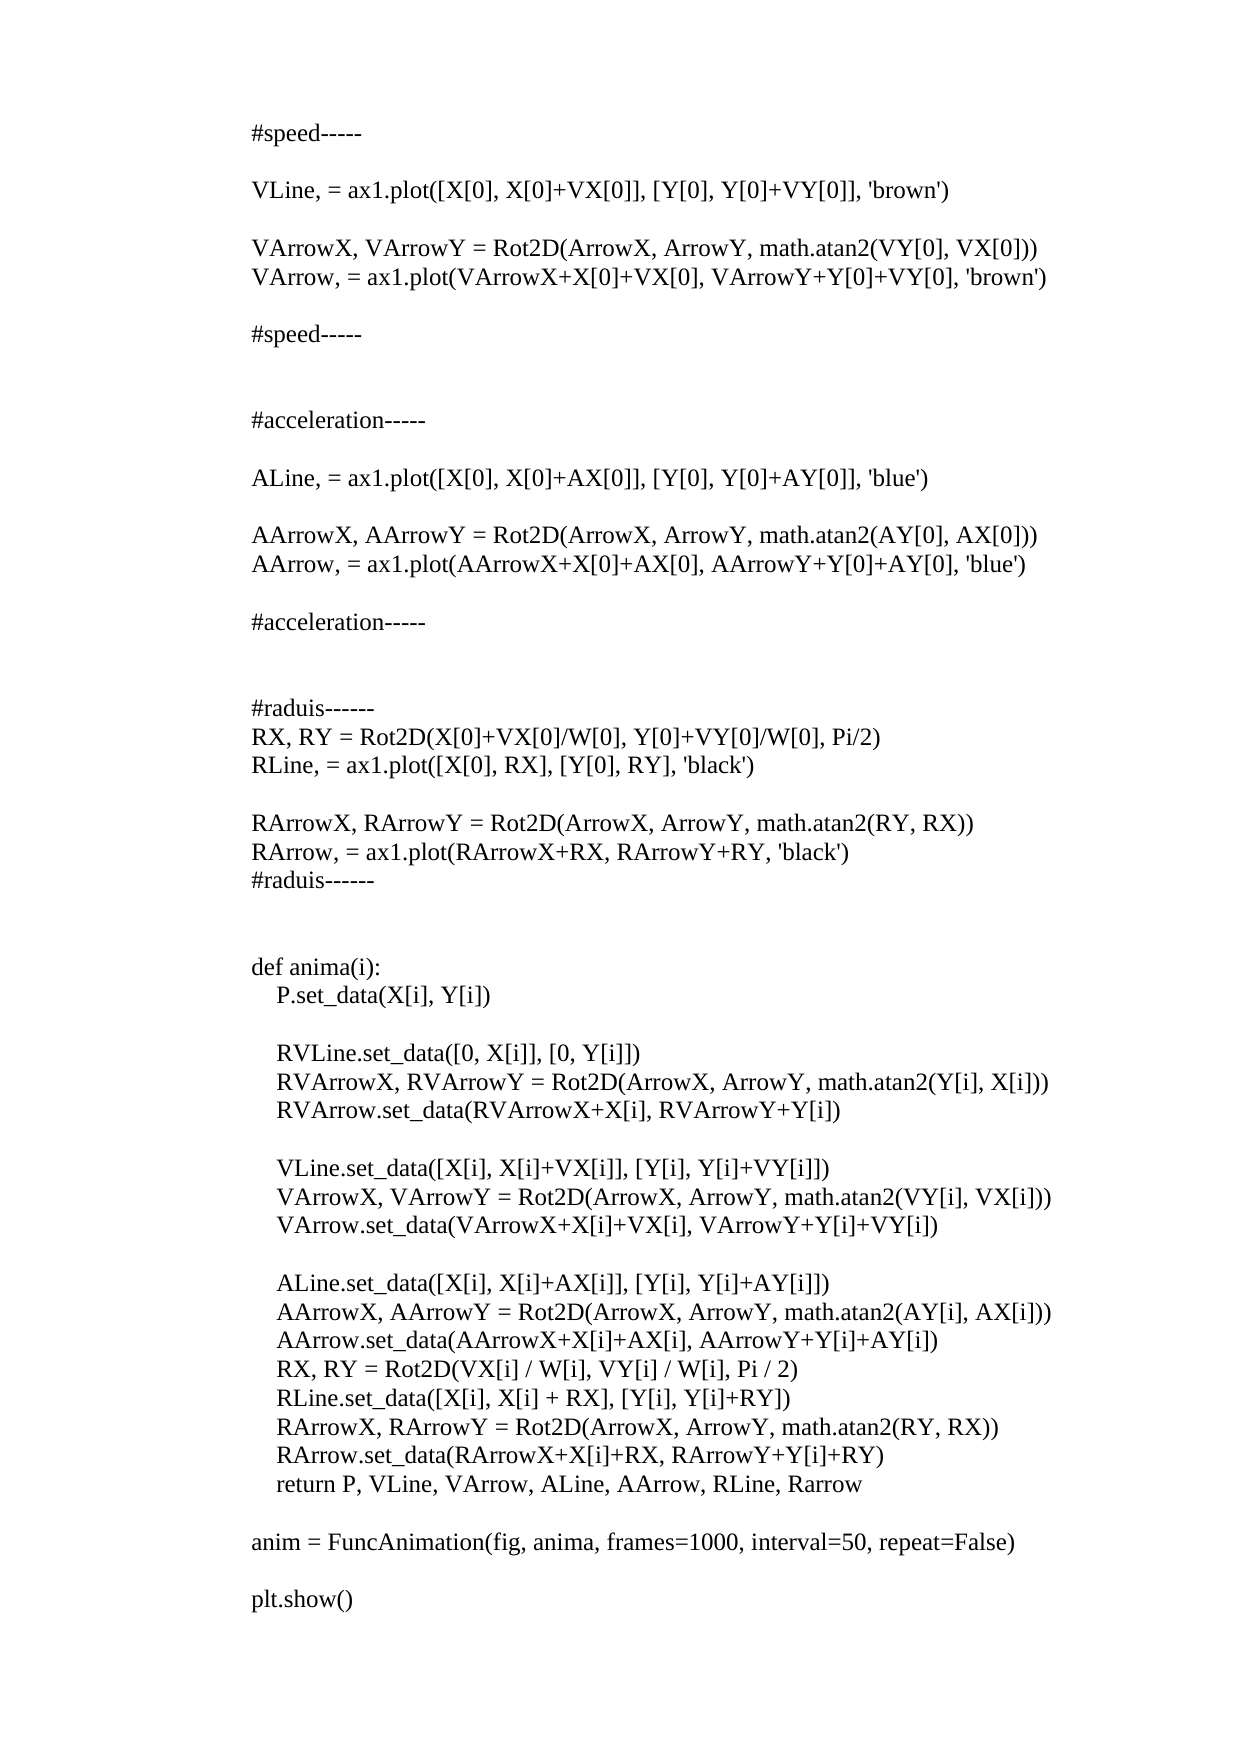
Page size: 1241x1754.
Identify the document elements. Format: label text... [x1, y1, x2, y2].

text AArrow.set_data(AArrowX+X[i]+AX[i], AArrowY+Y[i]+AY[i]) [177, 1326, 1152, 1354]
text AArrow, = ax1.plot(AArrowX+X[0]+AX[0], AArrowY+Y[0]+AY[0], 'blue') [177, 549, 1152, 578]
text RArrow.set_data(RArrowX+X[i]+RX, RArrowY+Y[i]+RY) [177, 1441, 1152, 1469]
text VLine, = ax1.plot([X[0], X[0]+VX[0]], [Y[0], Y[0]+VY[0]], 'brown') [177, 176, 1152, 204]
text def anima(i): [177, 952, 1152, 981]
text RVArrow.set_data(RVArrowX+X[i], RVArrowY+Y[i]) [177, 1096, 1152, 1124]
text return P, VLine, VArrow, ALine, AArrow, RLine, Rarrow [177, 1469, 1152, 1498]
text RX, RY = Rot2D(X[0]+VX[0]/W[0], Y[0]+VY[0]/W[0], Pi/2) [177, 722, 1152, 751]
text AArrowX, AArrowY = Rot2D(ArrowX, ArrowY, math.atan2(AY[i], AX[i])) [177, 1297, 1152, 1326]
text VArrowX, VArrowY = Rot2D(ArrowX, ArrowY, math.atan2(VY[0], VX[0])) [177, 233, 1152, 262]
text RArrowX, RArrowY = Rot2D(ArrowX, ArrowY, math.atan2(RY, RX)) [177, 808, 1152, 837]
text #speed----- [177, 118, 1152, 147]
text P.set_data(X[i], Y[i]) [177, 981, 1152, 1009]
text #acceleration----- [177, 607, 1152, 636]
text RLine.set_data([X[i], X[i] + RX], [Y[i], Y[i]+RY]) [177, 1383, 1152, 1412]
text VArrow, = ax1.plot(VArrowX+X[0]+VX[0], VArrowY+Y[0]+VY[0], 'brown') [177, 262, 1152, 291]
text VLine.set_data([X[i], X[i]+VX[i]], [Y[i], Y[i]+VY[i]]) [177, 1153, 1152, 1182]
text RArrow, = ax1.plot(RArrowX+RX, RArrowY+RY, 'black') [177, 837, 1152, 866]
text #speed----- [177, 319, 1152, 348]
text anim = FuncAnimation(fig, anima, frames=1000, interval=50, repeat=False) [177, 1527, 1152, 1556]
text ALine, = ax1.plot([X[0], X[0]+AX[0]], [Y[0], Y[0]+AY[0]], 'blue') [177, 463, 1152, 492]
text #raduis------ [177, 866, 1152, 894]
text RVArrowX, RVArrowY = Rot2D(ArrowX, ArrowY, math.atan2(Y[i], X[i])) [177, 1067, 1152, 1096]
text #acceleration----- [177, 406, 1152, 434]
text plt.show() [177, 1584, 1152, 1613]
text VArrow.set_data(VArrowX+X[i]+VX[i], VArrowY+Y[i]+VY[i]) [177, 1211, 1152, 1239]
text #raduis------ [177, 693, 1152, 722]
text RArrowX, RArrowY = Rot2D(ArrowX, ArrowY, math.atan2(RY, RX)) [177, 1412, 1152, 1441]
text VArrowX, VArrowY = Rot2D(ArrowX, ArrowY, math.atan2(VY[i], VX[i])) [177, 1182, 1152, 1211]
text RVLine.set_data([0, X[i]], [0, Y[i]]) [177, 1038, 1152, 1067]
text ALine.set_data([X[i], X[i]+AX[i]], [Y[i], Y[i]+AY[i]]) [177, 1268, 1152, 1297]
text RLine, = ax1.plot([X[0], RX], [Y[0], RY], 'black') [177, 751, 1152, 779]
text AArrowX, AArrowY = Rot2D(ArrowX, ArrowY, math.atan2(AY[0], AX[0])) [177, 521, 1152, 549]
text RX, RY = Rot2D(VX[i] / W[i], VY[i] / W[i], Pi / 2) [177, 1354, 1152, 1383]
